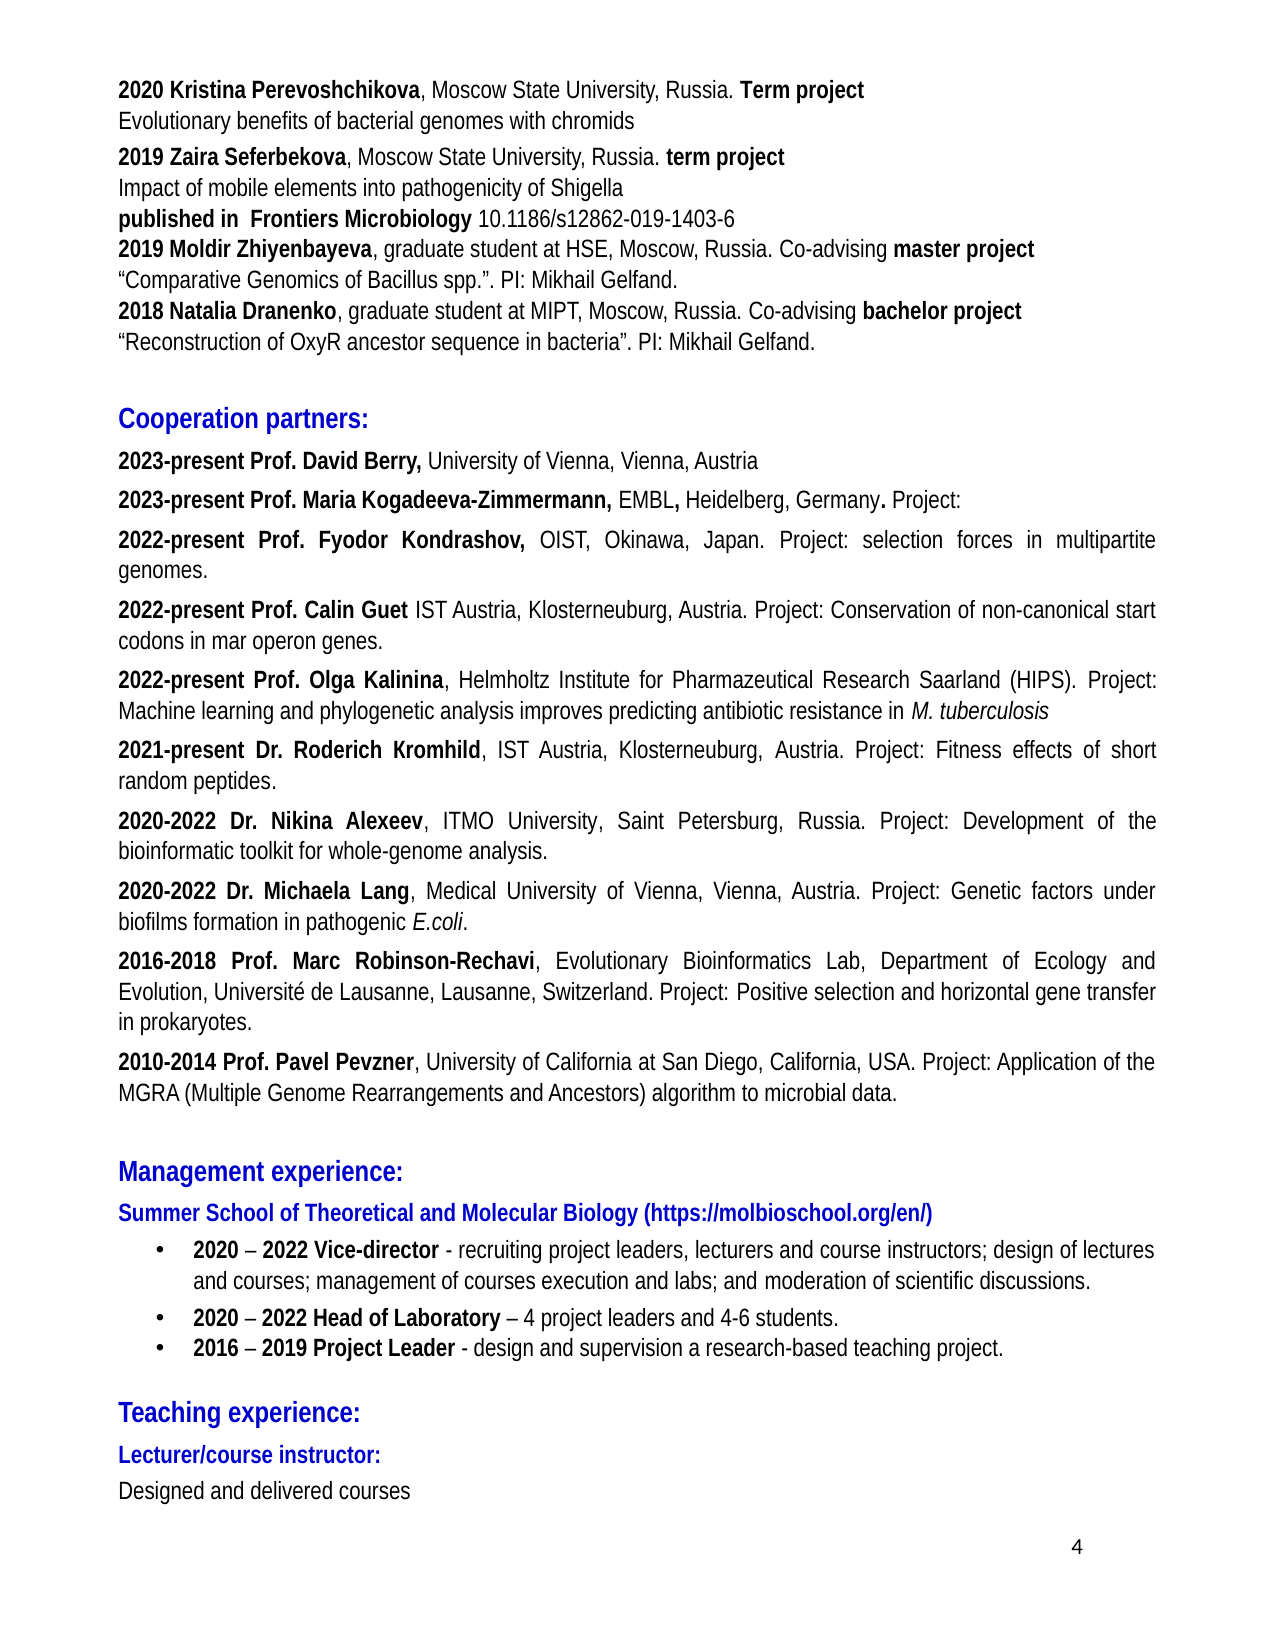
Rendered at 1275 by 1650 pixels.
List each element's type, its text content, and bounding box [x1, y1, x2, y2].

list 2019 Moldir Zhiyenbayeva, graduate student at HSE, Moscow, Russia. Co-advising master project “Comparative Genomics of Bacillus spp.”. PI: Mikhail Gelfand. [118, 234, 1157, 294]
list Impact of mobile elements into pathogenicity of Shigella [118, 173, 1157, 202]
list Lecturer/course instructor: [118, 1439, 1157, 1468]
text Management experience: [118, 1154, 1157, 1187]
list Summer School of Theoretical and Molecular Biology (https://molbioschool.org/en/) [118, 1198, 1157, 1227]
list 2016 – 2019 Project Leader - design and supervision a research-based teaching project. [156, 1333, 1157, 1362]
list 2019 Zaira Seferbekova, Moscow State University, Russia. term project [118, 142, 1157, 171]
text 2022-present Prof. Fyodor Kondrashov, OIST, Okinawa, Japan. Project: selection forces in multipartite genomes. [118, 525, 1157, 584]
text 2010-2014 Prof. Pavel Pevzner, University of California at San Diego, California, USA. Project: Application of the MGRA (Multiple Genome Rearrangements and Ancestors) algorithm to microbial data. [118, 1047, 1157, 1106]
list 2020 Kristina Perevoshchikova, Moscow State University, Russia. Term project [118, 75, 1157, 104]
list 2018 Natalia Dranenko, graduate student at MIPT, Moscow, Russia. Co-advising bachelor project “Reconstruction of OxyR ancestor sequence in bacteria”. PI: Mikhail Gelfand. [118, 296, 1157, 356]
list 2020 – 2022 Vice-director - recruiting project leaders, lecturers and course instructors; design of lectures and courses; management of courses execution and labs; and moderation of scientific discussions. [156, 1235, 1157, 1294]
text 2020-2022 Dr. Nikina Alexeev, ITMO University, Saint Petersburg, Russia. Project: Development of the bioinformatic toolkit for whole-genome analysis. [118, 806, 1157, 865]
text 2016-2018 Prof. Marc Robinson-Rechavi, Evolutionary Bioinformatics Lab, Department of Ecology and Evolution, Université de Lausanne, Lausanne, Switzerland. Project: Positive selection and horizontal gene transfer in prokaryotes. [118, 946, 1157, 1036]
list Designed and delivered courses [118, 1476, 1157, 1505]
text Evolutionary benefits of bacterial genomes with chromids [118, 106, 1157, 134]
text 2022-present Prof. Olga Kalinina, Helmholtz Institute for Pharmazeutical Research Saarland (HIPS). Project: Machine learning and phylogenetic analysis improves predicting antibiotic resistance in M. tuberculosis [118, 665, 1157, 724]
text Сooperation partners: [118, 401, 1157, 434]
list published in Frontiers Microbiology 10.1186/s12862-019-1403-6 [118, 203, 1157, 232]
text 2023-present Prof. Maria Kogadeeva-Zimmermann, EMBL, Heidelberg, Germany. Project: [118, 485, 1157, 514]
text 2023-present Prof. David Berry, University of Vienna, Vienna, Austria [118, 446, 1157, 474]
text 2021-present Dr. Roderich Кromhild, IST Austria, Klosterneuburg, Austria. Project: Fitness effects of short random peptides. [118, 735, 1157, 795]
text 2020-2022 Dr. Michaela Lang, Medical University of Vienna, Vienna, Austria. Project: Genetic factors under biofilms formation in pathogenic E.coli. [118, 876, 1157, 935]
list 2020 – 2022 Head of Laboratory – 4 project leaders and 4-6 students. [156, 1303, 1157, 1331]
text 2022-present Prof. Calin Guet IST Austria, Klosterneuburg, Austria. Project: Conservation of non-canonical start codons in mar operon genes. [118, 595, 1157, 654]
text Teaching experience: [118, 1395, 1157, 1428]
